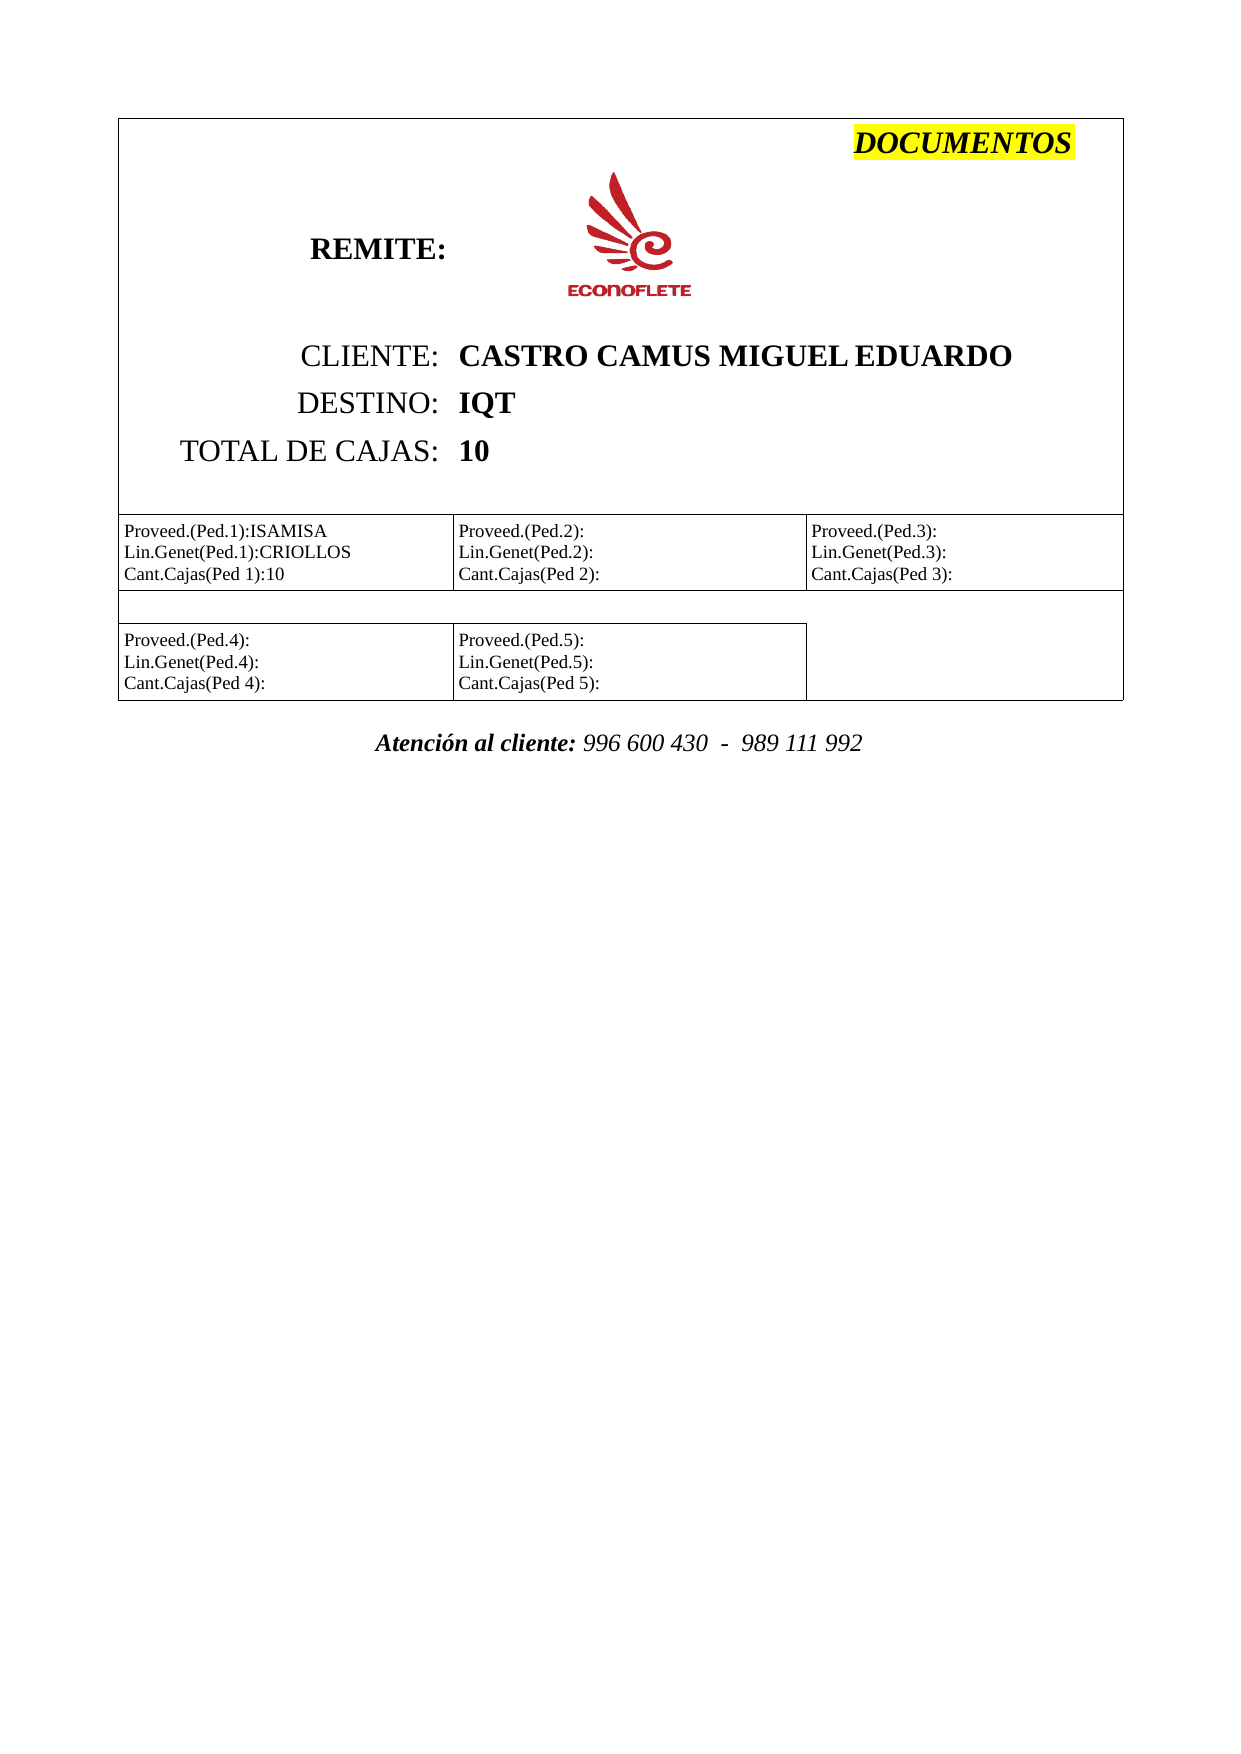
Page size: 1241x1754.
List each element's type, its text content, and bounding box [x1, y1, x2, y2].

table_cell TOTAL DE CAJAS: [119, 426, 453, 474]
table_cell [119, 591, 453, 623]
table_cell [453, 591, 806, 623]
table_cell [806, 474, 1123, 514]
table_cell [119, 474, 453, 514]
picture [552, 171, 707, 297]
table_header DOCUMENTOS [806, 119, 1123, 166]
table_cell DESTINO: [119, 379, 453, 426]
table_cell IQT [453, 379, 806, 426]
table_cell Proveed.(Ped.5): Lin.Genet(Ped.5): Cant.Cajas(Ped 5): [454, 624, 806, 699]
table_cell CASTRO CAMUS MIGUEL EDUARDO [453, 332, 1123, 379]
table_cell [453, 166, 806, 332]
table_cell Proveed.(Ped.4): Lin.Genet(Ped.4): Cant.Cajas(Ped 4): [119, 624, 453, 699]
table_header [453, 119, 806, 166]
text Atención al cliente: 996 600 430 - 989 111 992 [118, 728, 1122, 757]
table_header [119, 119, 453, 166]
table_cell Proveed.(Ped.2): Lin.Genet(Ped.2): Cant.Cajas(Ped 2): [454, 515, 806, 590]
table_cell [806, 591, 1123, 623]
table_cell 10 [453, 426, 1123, 474]
table_cell Proveed.(Ped.3): Lin.Genet(Ped.3): Cant.Cajas(Ped 3): [807, 515, 1123, 590]
table_cell [453, 474, 806, 514]
table_cell CLIENTE: [119, 332, 453, 379]
table_cell REMITE: [119, 166, 453, 332]
table_cell [806, 379, 1123, 426]
table_cell Proveed.(Ped.1):ISAMISA Lin.Genet(Ped.1):CRIOLLOS Cant.Cajas(Ped 1):10 [119, 515, 453, 590]
table_cell [806, 166, 1123, 332]
table_cell [807, 623, 1123, 699]
